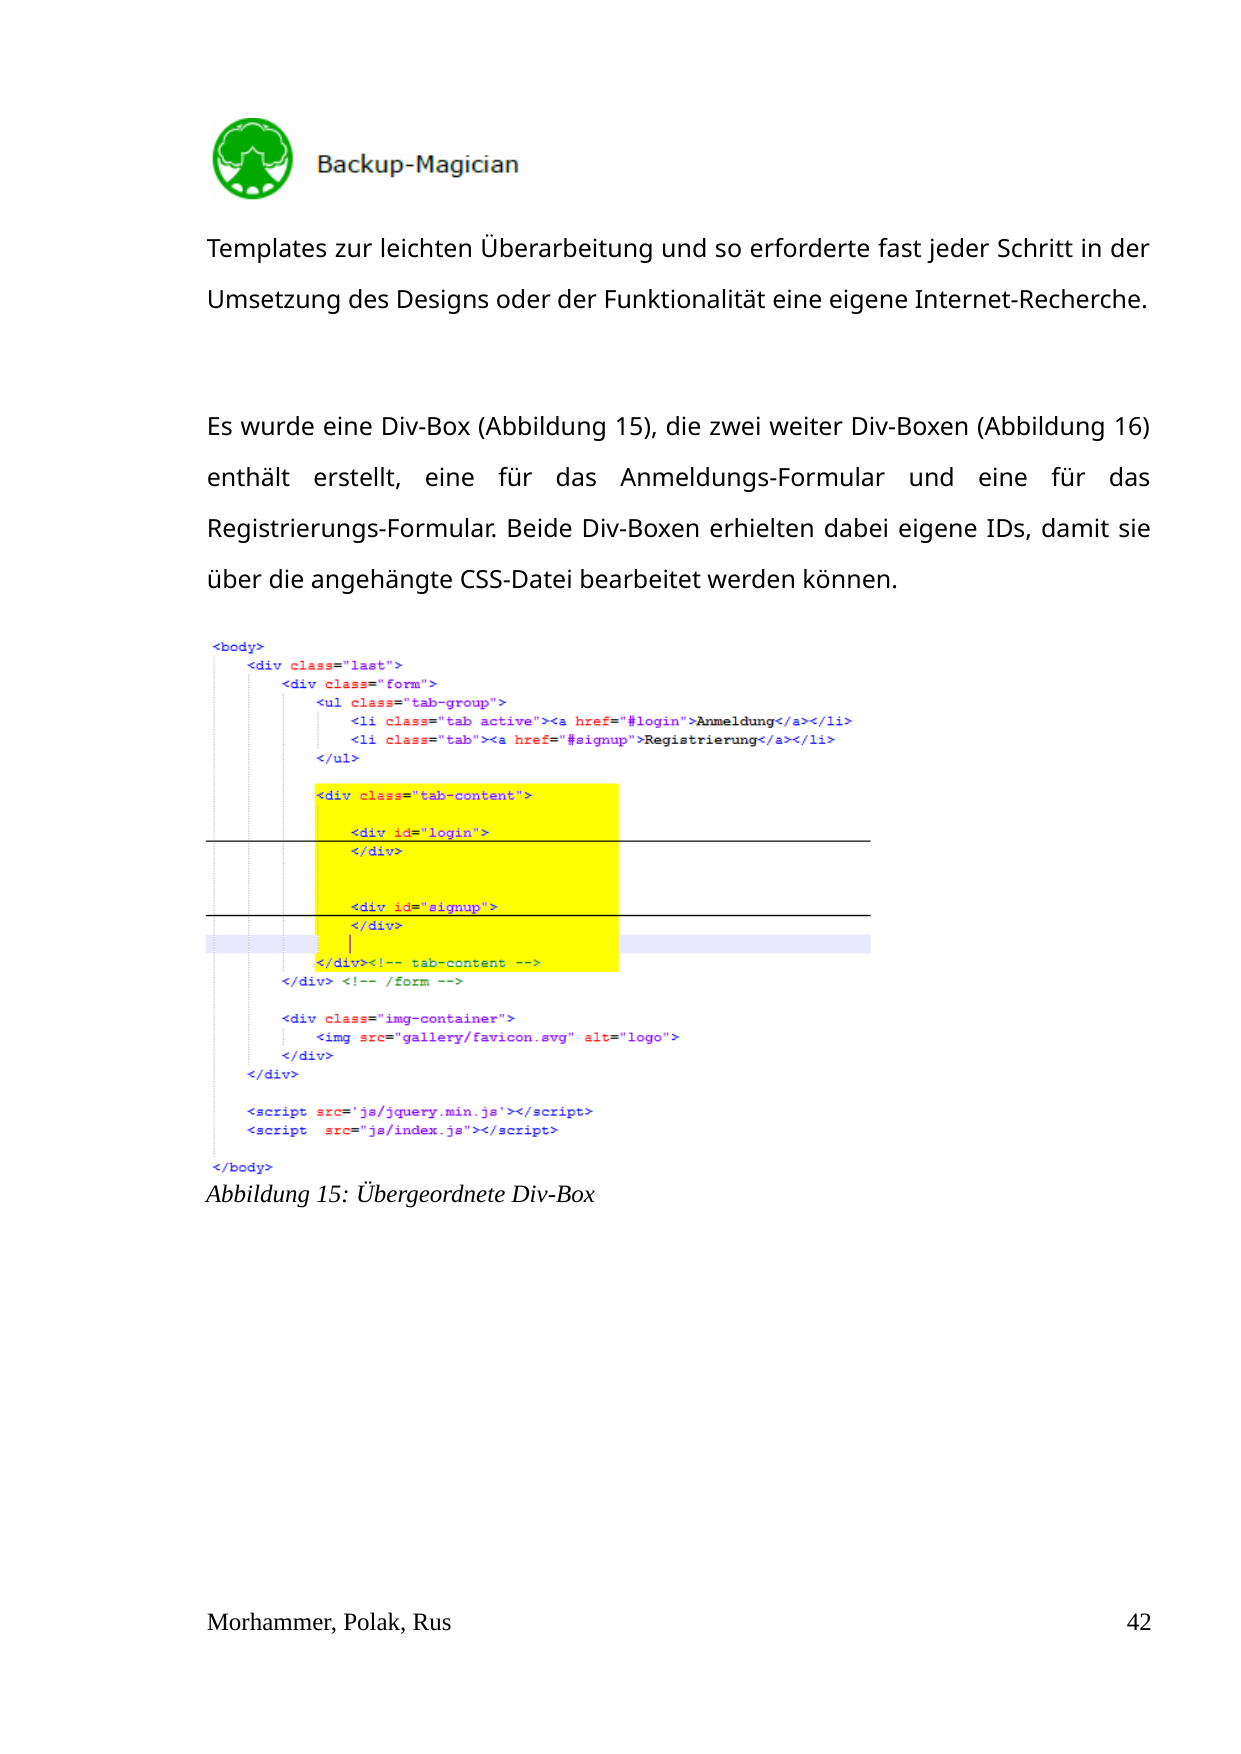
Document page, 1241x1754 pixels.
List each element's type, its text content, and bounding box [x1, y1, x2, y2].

text Es wurde eine Div-Box (Abbildung 15), die zwei weiter Div-Boxen (Abbildung 16) enthält erstellt, eine für das Anmeldungs-Formular und eine für das Registrierungs-Formular. Beide Div-Boxen erhielten dabei eigene IDs, damit sie über die angehängte CSS-Datei bearbeitet werden können. [207, 409, 1152, 596]
text Abbildung 15: Übergeordnete Div-Box [206, 1179, 871, 1208]
text Templates zur leichten Überarbeitung und so erforderte fast jeder Schritt in der Umsetzung des Designs oder der Funktionalität eine eigene Internet-Recherche. [207, 230, 1152, 315]
picture [205, 630, 871, 1179]
picture [210, 118, 523, 201]
